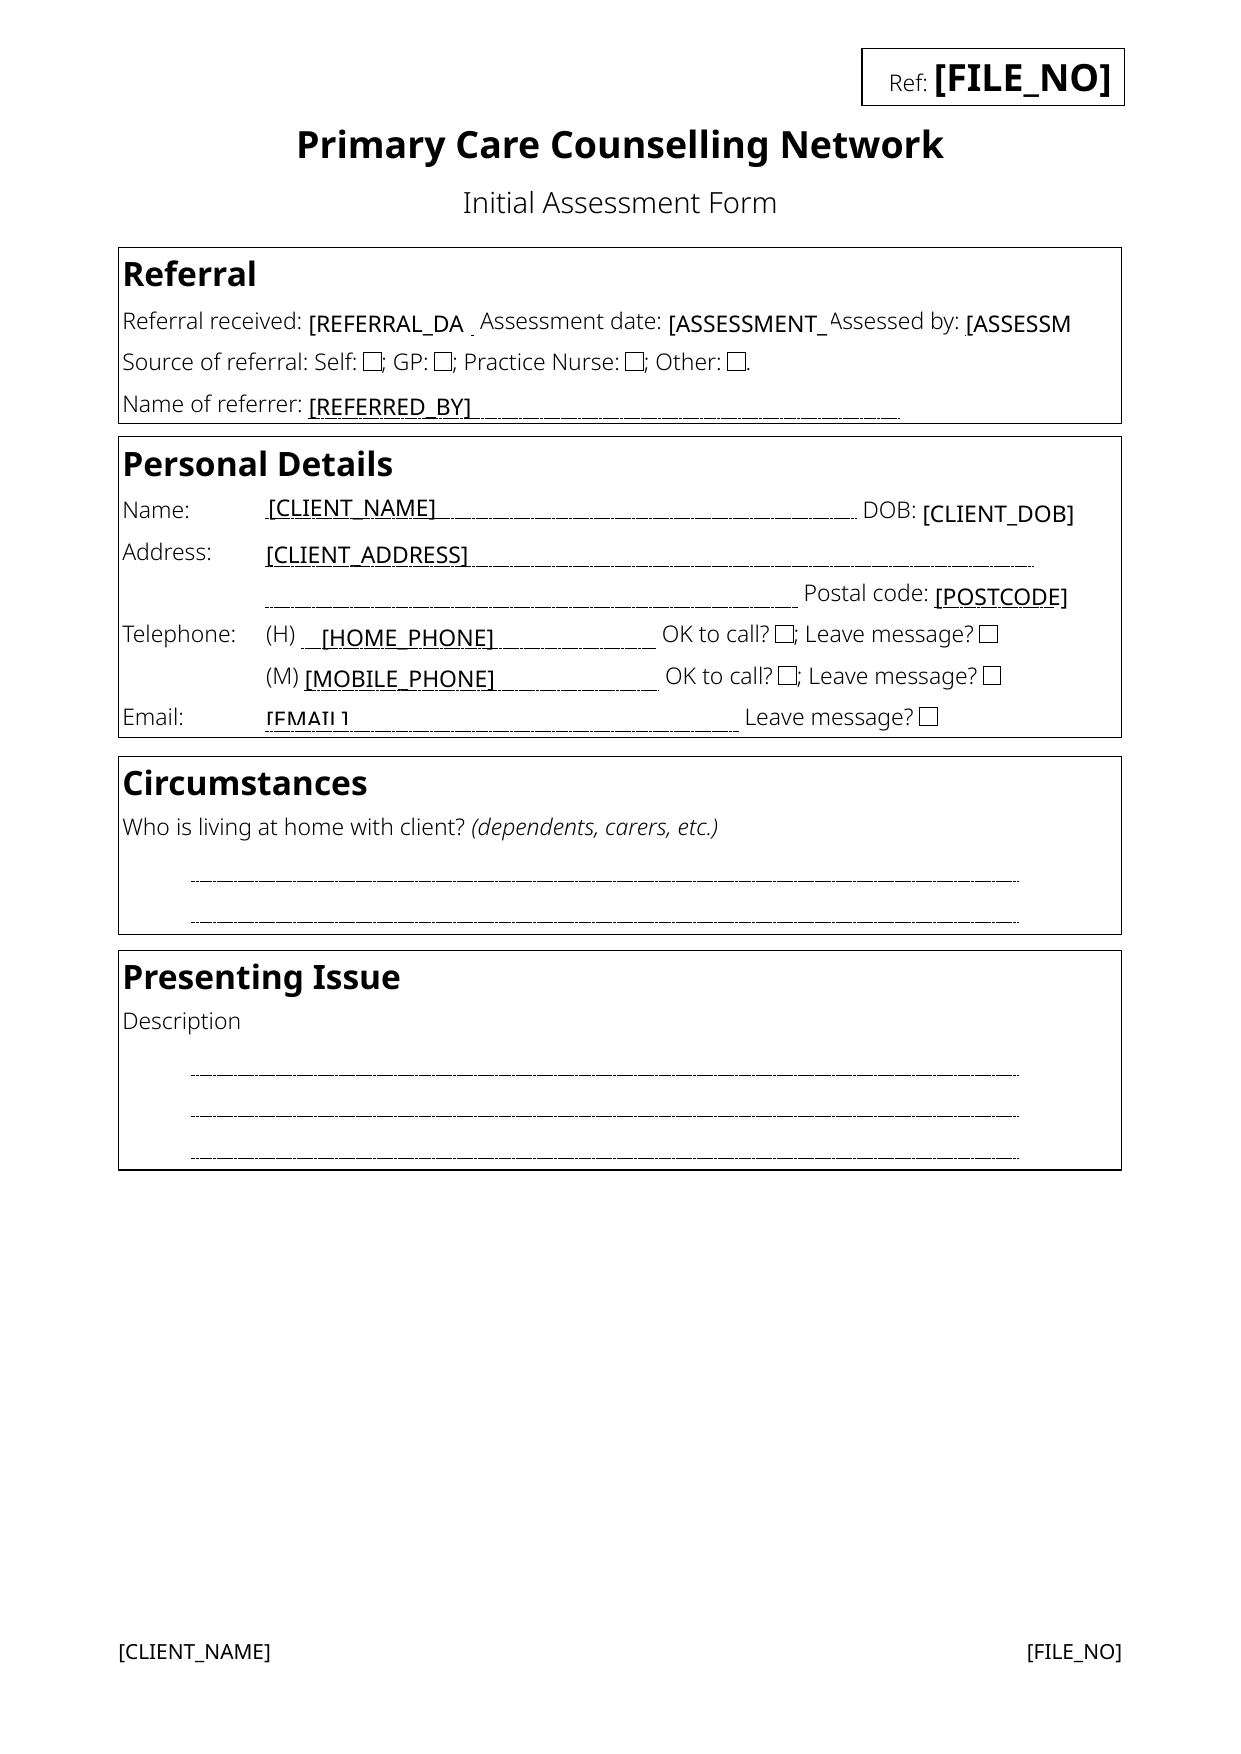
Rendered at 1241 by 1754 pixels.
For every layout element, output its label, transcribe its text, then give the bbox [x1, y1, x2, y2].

subtitle Circumstances [119, 757, 1121, 805]
text Telephone: (H) OK to call? ; Leave message? [119, 606, 1121, 647]
text [REFERRED_BY] [308, 391, 899, 422]
text Name: DOB: [119, 482, 1121, 525]
text [EMAIL] [266, 704, 738, 725]
text [CLIENT_ADDRESS] [266, 531, 801, 572]
text [MOBILE_PHONE] [304, 663, 659, 694]
subtitle Referral [119, 248, 1121, 292]
subtitle Personal Details [119, 437, 1121, 482]
text [CLIENT_NAME] [268, 492, 858, 523]
text [POSTCODE] [935, 581, 1071, 612]
text [ASSESSMENTBY_INITIALS] [966, 308, 1084, 342]
text [REFERRAL_DATE] [308, 308, 471, 342]
text Description [119, 1001, 1121, 1037]
subtitle Initial Assessment Form [118, 183, 1122, 222]
text Ref: [FILE_NO] [865, 51, 1121, 102]
text Address: Postal code: [119, 523, 1121, 614]
text [CLIENT_DOB] [922, 498, 1085, 529]
title Primary Care Counselling Network [118, 88, 1122, 169]
text Referral received: Assessment date: Assessed by: Source of referral: Self: ; GP: ; Practice Nurse: ; Other: . [119, 292, 1121, 375]
subtitle Presenting Issue [119, 951, 1121, 999]
text [ASSESSMENT_DATE] [668, 308, 831, 342]
text [HOME_PHONE] [321, 622, 663, 653]
text Name of referrer: [119, 375, 1121, 423]
text Who is living at home with client? (dependents, carers, etc.) [119, 807, 1121, 842]
text (M) OK to call? ; Leave message? Email: Leave message? [119, 647, 1121, 737]
